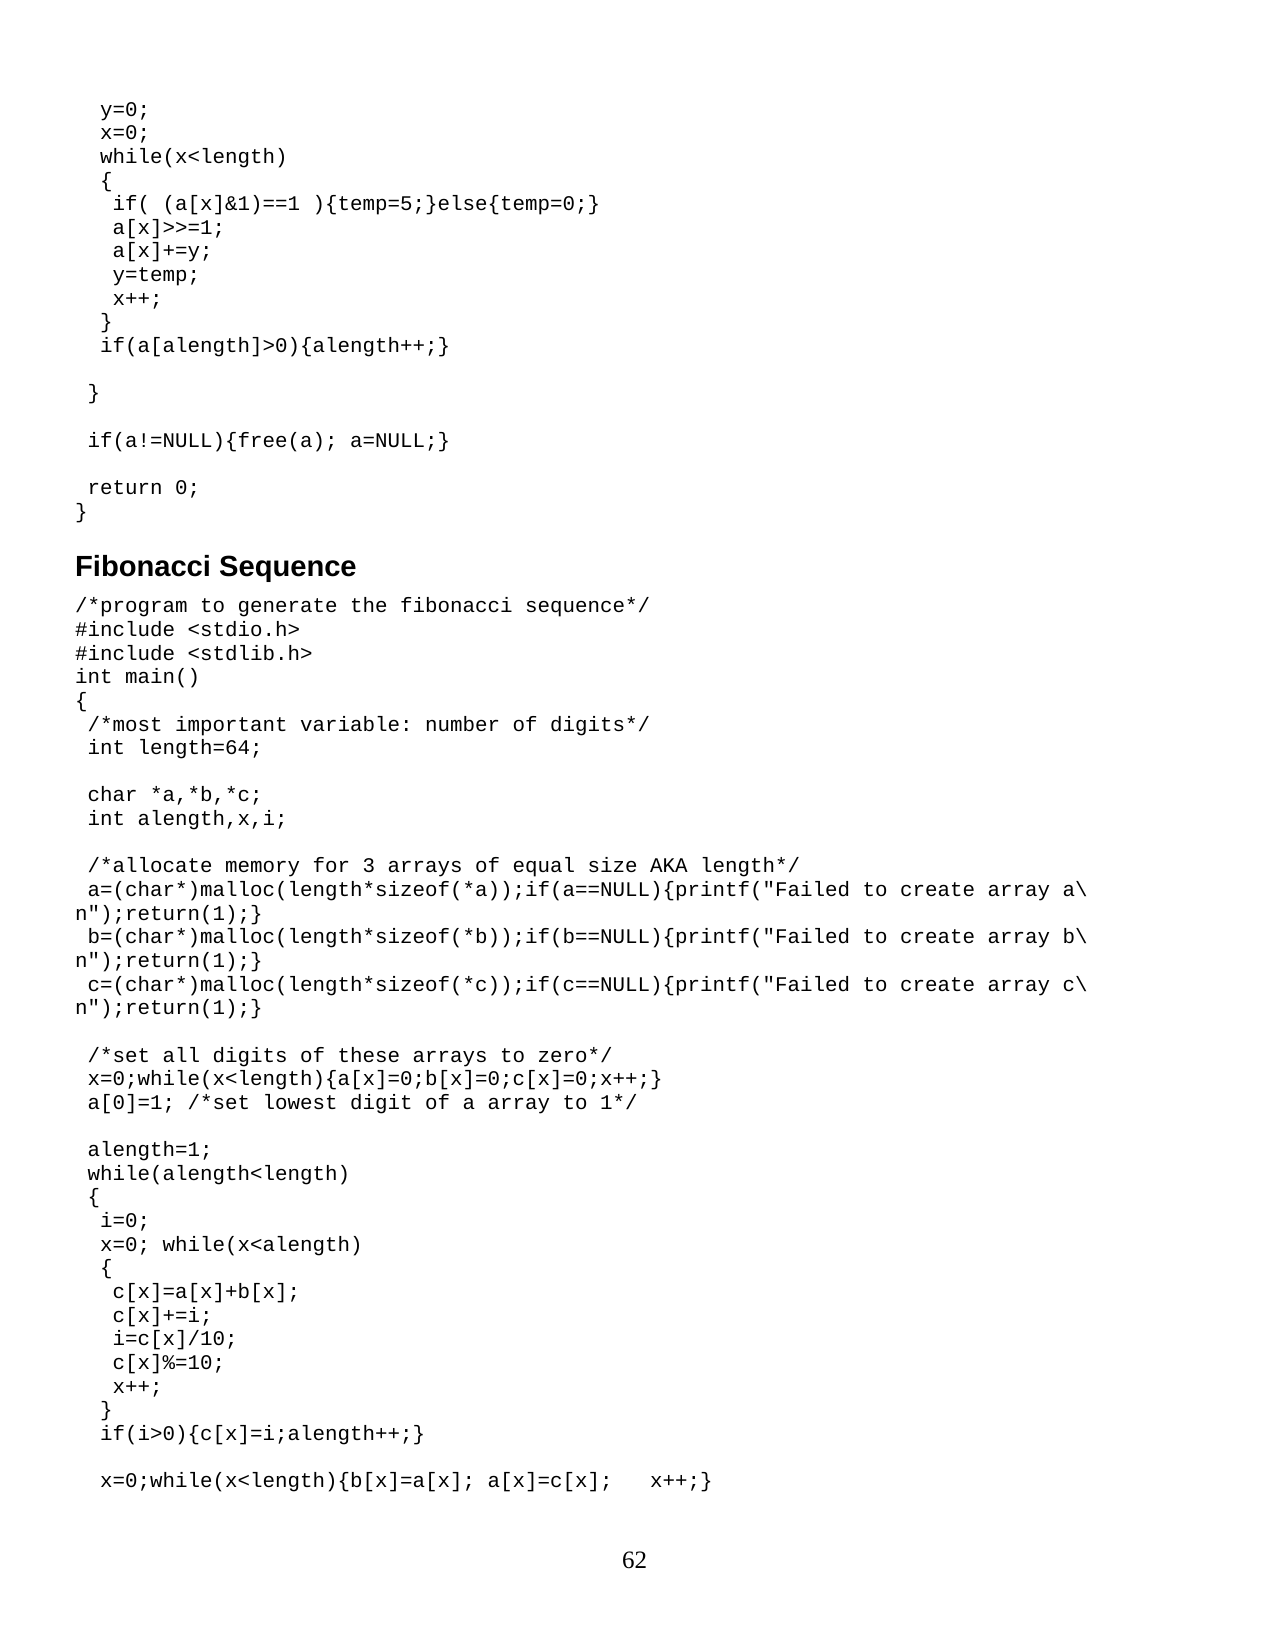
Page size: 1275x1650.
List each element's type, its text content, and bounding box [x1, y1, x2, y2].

text /*allocate memory for 3 arrays of equal size AKA length*/ [75, 855, 1200, 879]
text int main() [75, 666, 1200, 690]
text if(i>0){c[x]=i;alength++;} [75, 1423, 1200, 1447]
text a[x]+=y; [75, 241, 1200, 264]
subtitle Fibonacci Sequence [75, 549, 1200, 583]
text #include <stdlib.h> [75, 643, 1200, 666]
text i=c[x]/10; [75, 1328, 1200, 1352]
text /*most important variable: number of digits*/ [75, 713, 1200, 737]
text int alength,x,i; [75, 808, 1200, 832]
text alength=1; [75, 1139, 1200, 1163]
text while(alength<length) [75, 1163, 1200, 1186]
text a[0]=1; /*set lowest digit of a array to 1*/ [75, 1092, 1200, 1116]
text if(a!=NULL){free(a); a=NULL;} [75, 430, 1200, 453]
text } [75, 501, 1200, 524]
text x=0;while(x<length){b[x]=a[x]; a[x]=c[x]; x++;} [75, 1470, 1200, 1494]
text /*program to generate the fibonacci sequence*/ [75, 595, 1200, 619]
text x=0; [75, 122, 1200, 146]
text while(x<length) [75, 146, 1200, 169]
text #include <stdio.h> [75, 619, 1200, 643]
text c[x]=a[x]+b[x]; [75, 1281, 1200, 1305]
text { [75, 1186, 1200, 1210]
text { [75, 169, 1200, 193]
text if(a[alength]>0){alength++;} [75, 335, 1200, 359]
text if( (a[x]&1)==1 ){temp=5;}else{temp=0;} [75, 193, 1200, 217]
text x++; [75, 1376, 1200, 1399]
text c[x]+=i; [75, 1305, 1200, 1328]
text return 0; [75, 477, 1200, 501]
text int length=64; [75, 737, 1200, 761]
text } [75, 382, 1200, 406]
text a[x]>>=1; [75, 217, 1200, 241]
text char *a,*b,*c; [75, 784, 1200, 808]
text /*set all digits of these arrays to zero*/ [75, 1044, 1200, 1068]
text x=0; while(x<alength) [75, 1234, 1200, 1257]
text } [75, 311, 1200, 335]
text c[x]%=10; [75, 1352, 1200, 1376]
text a=(char*)malloc(length*sizeof(*a));if(a==NULL){printf("Failed to create array a\n");return(1);} [75, 879, 1200, 926]
text { [75, 1257, 1200, 1281]
text y=temp; [75, 264, 1200, 288]
text x=0;while(x<length){a[x]=0;b[x]=0;c[x]=0;x++;} [75, 1068, 1200, 1092]
text } [75, 1399, 1200, 1423]
text i=0; [75, 1210, 1200, 1234]
text { [75, 690, 1200, 713]
text b=(char*)malloc(length*sizeof(*b));if(b==NULL){printf("Failed to create array b\n");return(1);} [75, 926, 1200, 974]
text x++; [75, 288, 1200, 311]
text y=0; [75, 99, 1200, 122]
text c=(char*)malloc(length*sizeof(*c));if(c==NULL){printf("Failed to create array c\n");return(1);} [75, 974, 1200, 1021]
